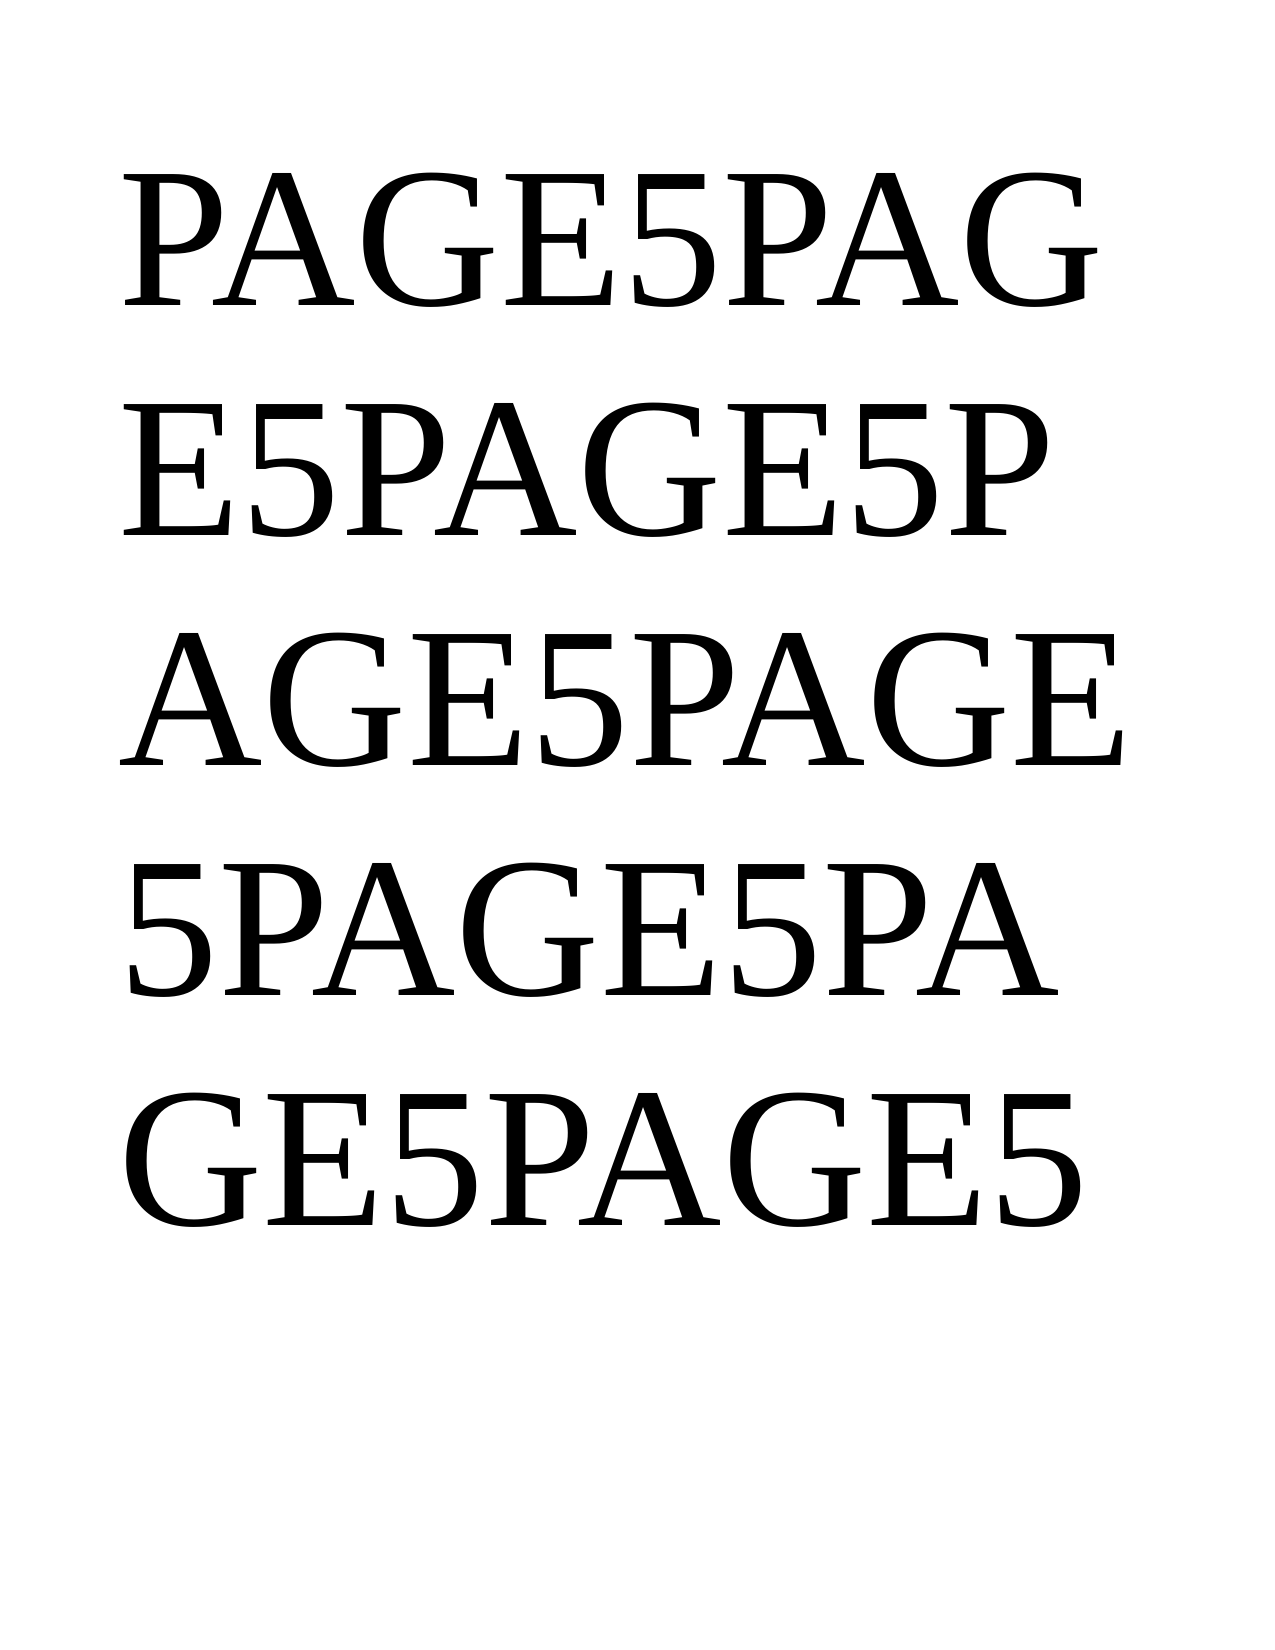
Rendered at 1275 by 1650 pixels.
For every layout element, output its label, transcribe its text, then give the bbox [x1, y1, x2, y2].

text PAGE5PAGE5PAGE5PAGE5PAGE5PAGE5PAGE5PAGE5 [118, 118, 1157, 1268]
